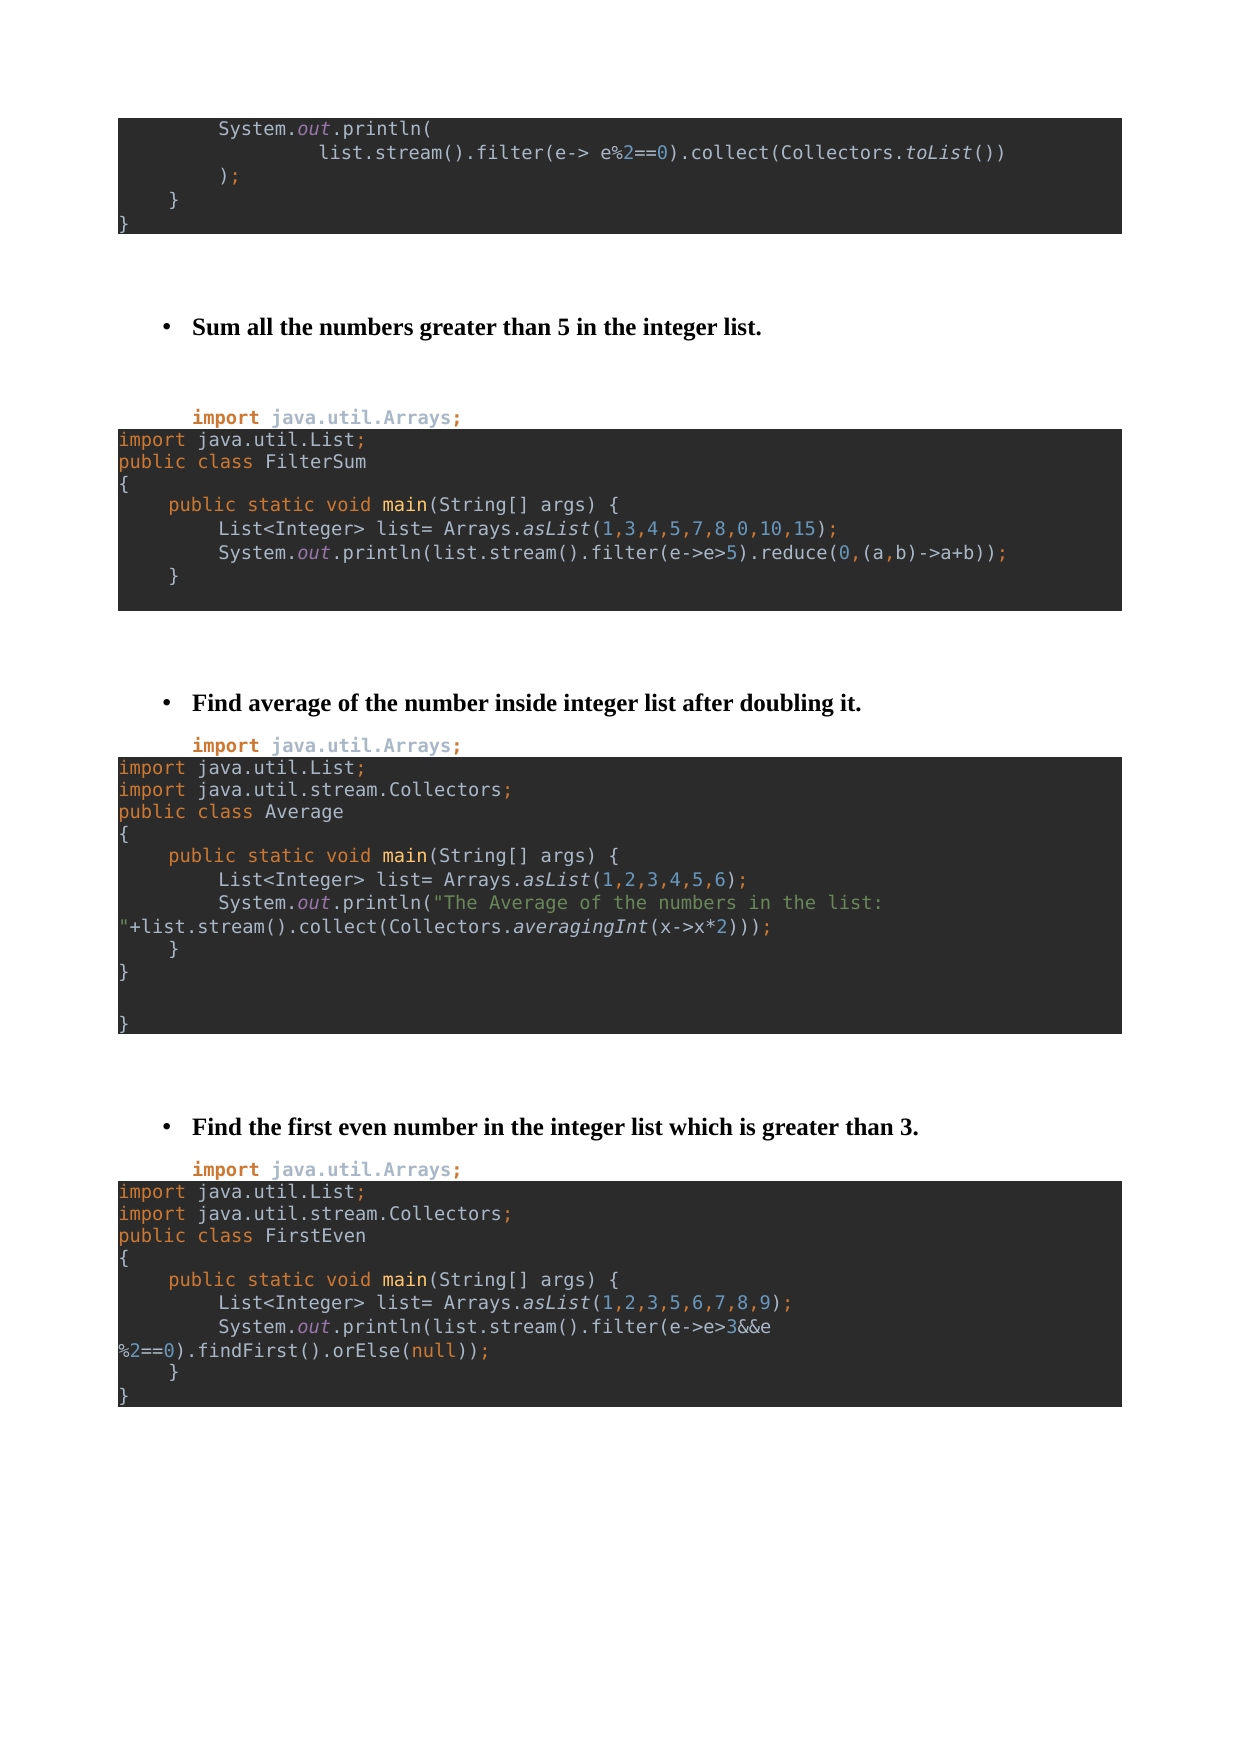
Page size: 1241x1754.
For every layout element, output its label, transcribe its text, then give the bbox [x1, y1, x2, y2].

text public static void main(String[] args) { [118, 1269, 1122, 1292]
text System.out.println("The Average of the numbers in the list: "+list.stream().collect(Collectors.averagingInt(x->x*2))); [118, 892, 1122, 938]
list Find the first even number in the integer list which is greater than 3. [162, 1112, 1122, 1140]
list Find average of the number inside integer list after doubling it. [162, 688, 1122, 717]
text } [118, 565, 1122, 589]
text list.stream().filter(e-> e%2==0).collect(Collectors.toList()) [118, 142, 1122, 165]
text public static void main(String[] args) { [118, 494, 1122, 518]
text public static void main(String[] args) { [118, 845, 1122, 868]
text import java.util.List; [118, 429, 1122, 451]
text System.out.println(list.stream().filter(e->e>5).reduce(0,(a,b)->a+b)); [118, 542, 1122, 565]
text List<Integer> list= Arrays.asList(1,3,4,5,7,8,0,10,15); [118, 518, 1122, 542]
text } [118, 189, 1122, 213]
text } [118, 1385, 1122, 1407]
text { [118, 472, 1122, 494]
text { [118, 1247, 1122, 1269]
list import java.util.Arrays; [162, 736, 1122, 757]
text import java.util.List; [118, 1181, 1122, 1203]
text } [118, 213, 1122, 234]
text System.out.println(list.stream().filter(e->e>3&&e%2==0).findFirst().orElse(null)); [118, 1316, 1122, 1361]
text import java.util.stream.Collectors; [118, 779, 1122, 801]
text import java.util.List; [118, 757, 1122, 779]
list import java.util.Arrays; [162, 1159, 1122, 1181]
text { [118, 823, 1122, 845]
text } [118, 1013, 1122, 1034]
text ); [118, 165, 1122, 189]
text import java.util.stream.Collectors; [118, 1203, 1122, 1225]
text public class FirstEven [118, 1225, 1122, 1247]
text public class FilterSum [118, 451, 1122, 472]
text System.out.println( [118, 118, 1122, 142]
text public class Average [118, 801, 1122, 823]
text } [118, 938, 1122, 961]
text List<Integer> list= Arrays.asList(1,2,3,4,5,6); [118, 868, 1122, 892]
list import java.util.Arrays; [162, 407, 1122, 429]
list Sum all the numbers greater than 5 in the integer list. [162, 312, 1122, 340]
text } [118, 961, 1122, 983]
text List<Integer> list= Arrays.asList(1,2,3,5,6,7,8,9); [118, 1292, 1122, 1316]
text } [118, 1361, 1122, 1385]
